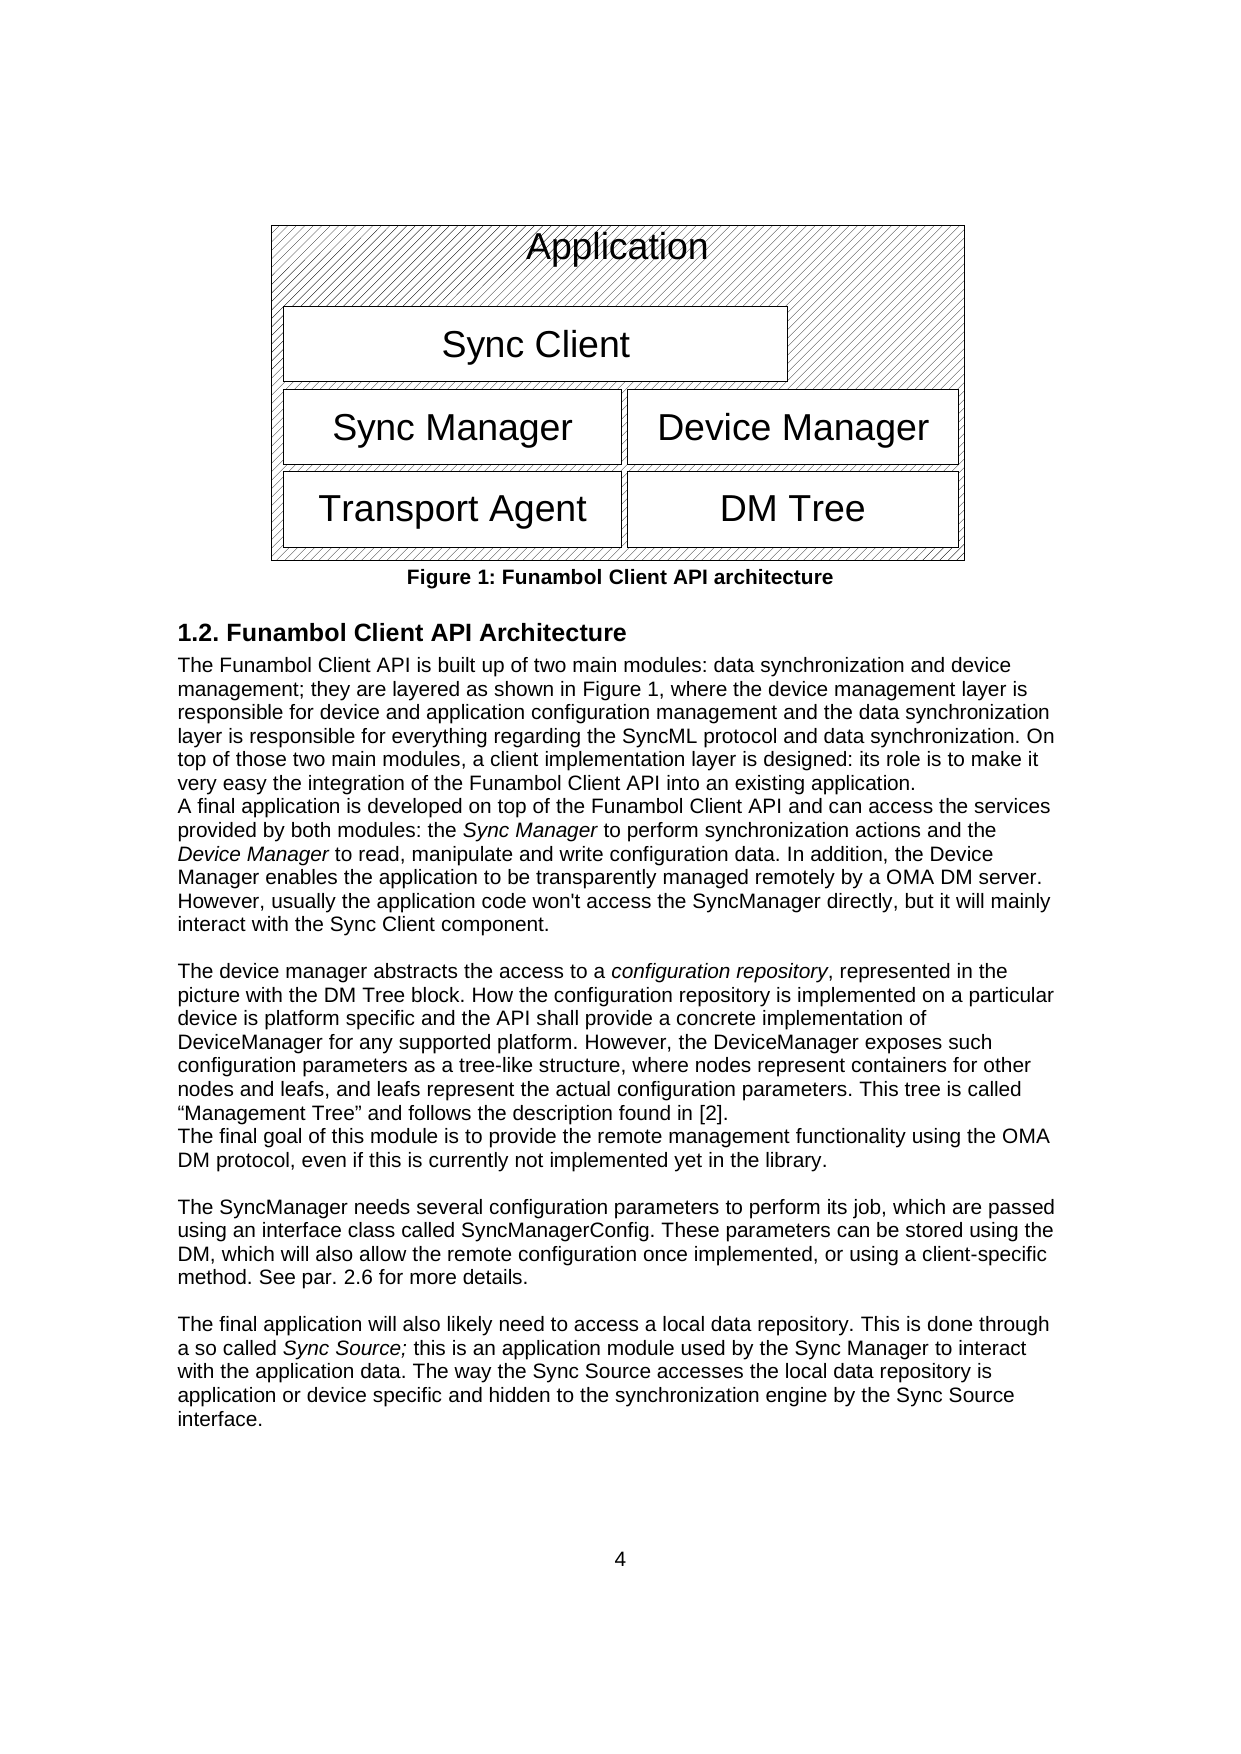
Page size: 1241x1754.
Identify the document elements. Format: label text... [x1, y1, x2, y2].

text The SyncManager needs several configuration parameters to perform its job, which are passed using an interface class called SyncManagerConfig. These parameters can be stored using the DM, which will also allow the remote configuration once implemented, or using a client-specific method. See par. 2.6 for more details. [177, 1195, 1063, 1289]
text A final application is developed on top of the Funambol Client API and can access the services provided by both modules: the Sync Manager to perform synchronization actions and the Device Manager to read, manipulate and write configuration data. In addition, the Device Manager enables the application to be transparently managed remotely by a OMA DM server. [177, 795, 1063, 889]
text The final goal of this module is to provide the remote management functionality using the OMA DM protocol, even if this is currently not implemented yet in the library. [177, 1124, 1063, 1172]
text The device manager abstracts the access to a configuration repository, represented in the picture with the DM Tree block. How the configuration repository is implemented on a particular device is platform specific and the API shall provide a concrete implementation of DeviceManager for any supported platform. However, the DeviceManager exposes such configuration parameters as a tree-like structure, where nodes represent containers for other nodes and leafs, and leafs represent the actual configuration parameters. This tree is called “Management Tree” and follows the description found in [2]. [177, 960, 1063, 1124]
text Figure 1: Funambol Client API architecture [246, 211, 994, 589]
text The Funambol Client API is built up of two main modules: data synchronization and device management; they are layered as shown in Figure 1, where the device management layer is responsible for device and application configuration management and the data synchronization layer is responsible for everything regarding the SyncML protocol and data synchronization. On top of those two main modules, a client implementation layer is designed: its role is to make it very easy the integration of the Funambol Client API into an existing application. [177, 654, 1063, 795]
subtitle Funambol Client API Architecture [177, 177, 1063, 647]
text The final application will also likely need to access a local data repository. This is done through a so called Sync Source; this is an application module used by the Sync Manager to interact with the application data. The way the Sync Source accesses the local data repository is application or device specific and hidden to the synchronization engine by the Sync Source interface. [177, 1313, 1063, 1431]
text However, usually the application code won't access the SyncManager directly, but it will mainly interact with the Sync Client component. [177, 889, 1063, 936]
